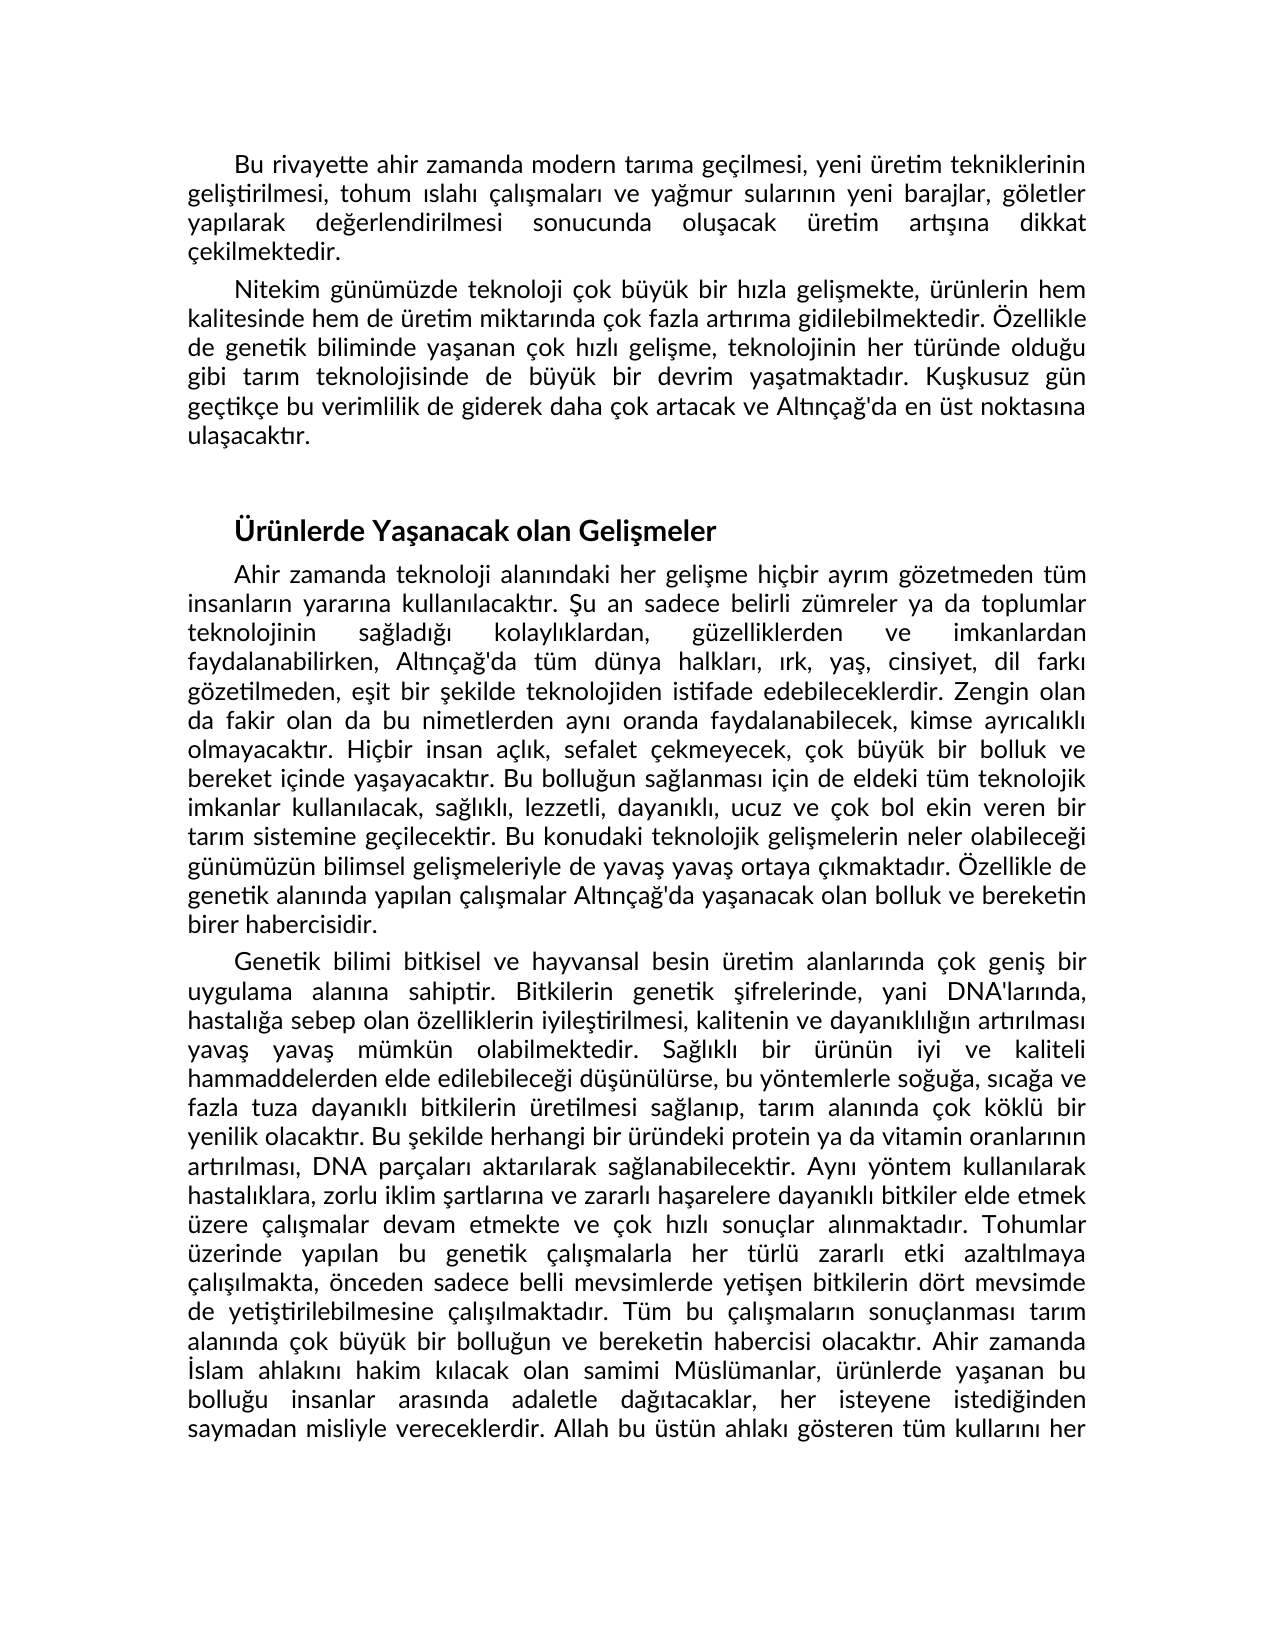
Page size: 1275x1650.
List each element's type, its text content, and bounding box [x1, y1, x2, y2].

text Ahir zamanda teknoloji alanındaki her gelişme hiçbir ayrım gözetmeden tüm insanların yararına kullanılacaktır. Şu an sadece belirli zümreler ya da toplumlar teknolojinin sağladığı kolaylıklardan, güzelliklerden ve imkanlardan faydalanabilirken, Altınçağ'da tüm dünya halkları, ırk, yaş, cinsiyet, dil farkı gözetilmeden, eşit bir şekilde teknolojiden istifade edebileceklerdir. Zengin olan da fakir olan da bu nimetlerden aynı oranda faydalanabilecek, kimse ayrıcalıklı olmayacaktır. Hiçbir insan açlık, sefalet çekmeyecek, çok büyük bir bolluk ve bereket içinde yaşayacaktır. Bu bolluğun sağlanması için de eldeki tüm teknolojik imkanlar kullanılacak, sağlıklı, lezzetli, dayanıklı, ucuz ve çok bol ekin veren bir tarım sistemine geçilecektir. Bu konudaki teknolojik gelişmelerin neler olabileceği günümüzün bilimsel gelişmeleriyle de yavaş yavaş ortaya çıkmaktadır. Özellikle de genetik alanında yapılan çalışmalar Altınçağ'da yaşanacak olan bolluk ve bereketin birer habercisidir. [187, 560, 1087, 939]
text Bu rivayette ahir zamanda modern tarıma geçilmesi, yeni üretim tekniklerinin geliştirilmesi, tohum ıslahı çalışmaları ve yağmur sularının yeni barajlar, göletler yapılarak değerlendirilmesi sonucunda oluşacak üretim artışına dikkat çekilmektedir. [187, 150, 1087, 267]
text Nitekim günümüzde teknoloji çok büyük bir hızla gelişmekte, ürünlerin hem kalitesinde hem de üretim miktarında çok fazla artırıma gidilebilmektedir. Özellikle de genetik biliminde yaşanan çok hızlı gelişme, teknolojinin her türünde olduğu gibi tarım teknolojisinde de büyük bir devrim yaşatmaktadır. Kuşkusuz gün geçtikçe bu verimlilik de giderek daha çok artacak ve Altınçağ'da en üst noktasına ulaşacaktır. [187, 275, 1087, 450]
subtitle Ürünlerde Yaşanacak olan Gelişmeler [187, 512, 1087, 547]
text Genetik bilimi bitkisel ve hayvansal besin üretim alanlarında çok geniş bir uygulama alanına sahiptir. Bitkilerin genetik şifrelerinde, yani DNA'larında, hastalığa sebep olan özelliklerin iyileştirilmesi, kalitenin ve dayanıklılığın artırılması yavaş yavaş mümkün olabilmektedir. Sağlıklı bir ürünün iyi ve kaliteli hammaddelerden elde edilebileceği düşünülürse, bu yöntemlerle soğuğa, sıcağa ve fazla tuza dayanıklı bitkilerin üretilmesi sağlanıp, tarım alanında çok köklü bir yenilik olacaktır. Bu şekilde herhangi bir üründeki protein ya da vitamin oranlarının artırılması, DNA parçaları aktarılarak sağlanabilecektir. Aynı yöntem kullanılarak hastalıklara, zorlu iklim şartlarına ve zararlı haşarelere dayanıklı bitkiler elde etmek üzere çalışmalar devam etmekte ve çok hızlı sonuçlar alınmaktadır. Tohumlar üzerinde yapılan bu genetik çalışmalarla her türlü zararlı etki azaltılmaya çalışılmakta, önceden sadece belli mevsimlerde yetişen bitkilerin dört mevsimde de yetiştirilebilmesine çalışılmaktadır. Tüm bu çalışmaların sonuçlanması tarım alanında çok büyük bir bolluğun ve bereketin habercisi olacaktır. Ahir zamanda İslam ahlakını hakim kılacak olan samimi Müslümanlar, ürünlerde yaşanan bu bolluğu insanlar arasında adaletle dağıtacaklar, her isteyene istediğinden saymadan misliyle vereceklerdir. Allah bu üstün ahlakı gösteren tüm kullarını her [187, 947, 1087, 1443]
